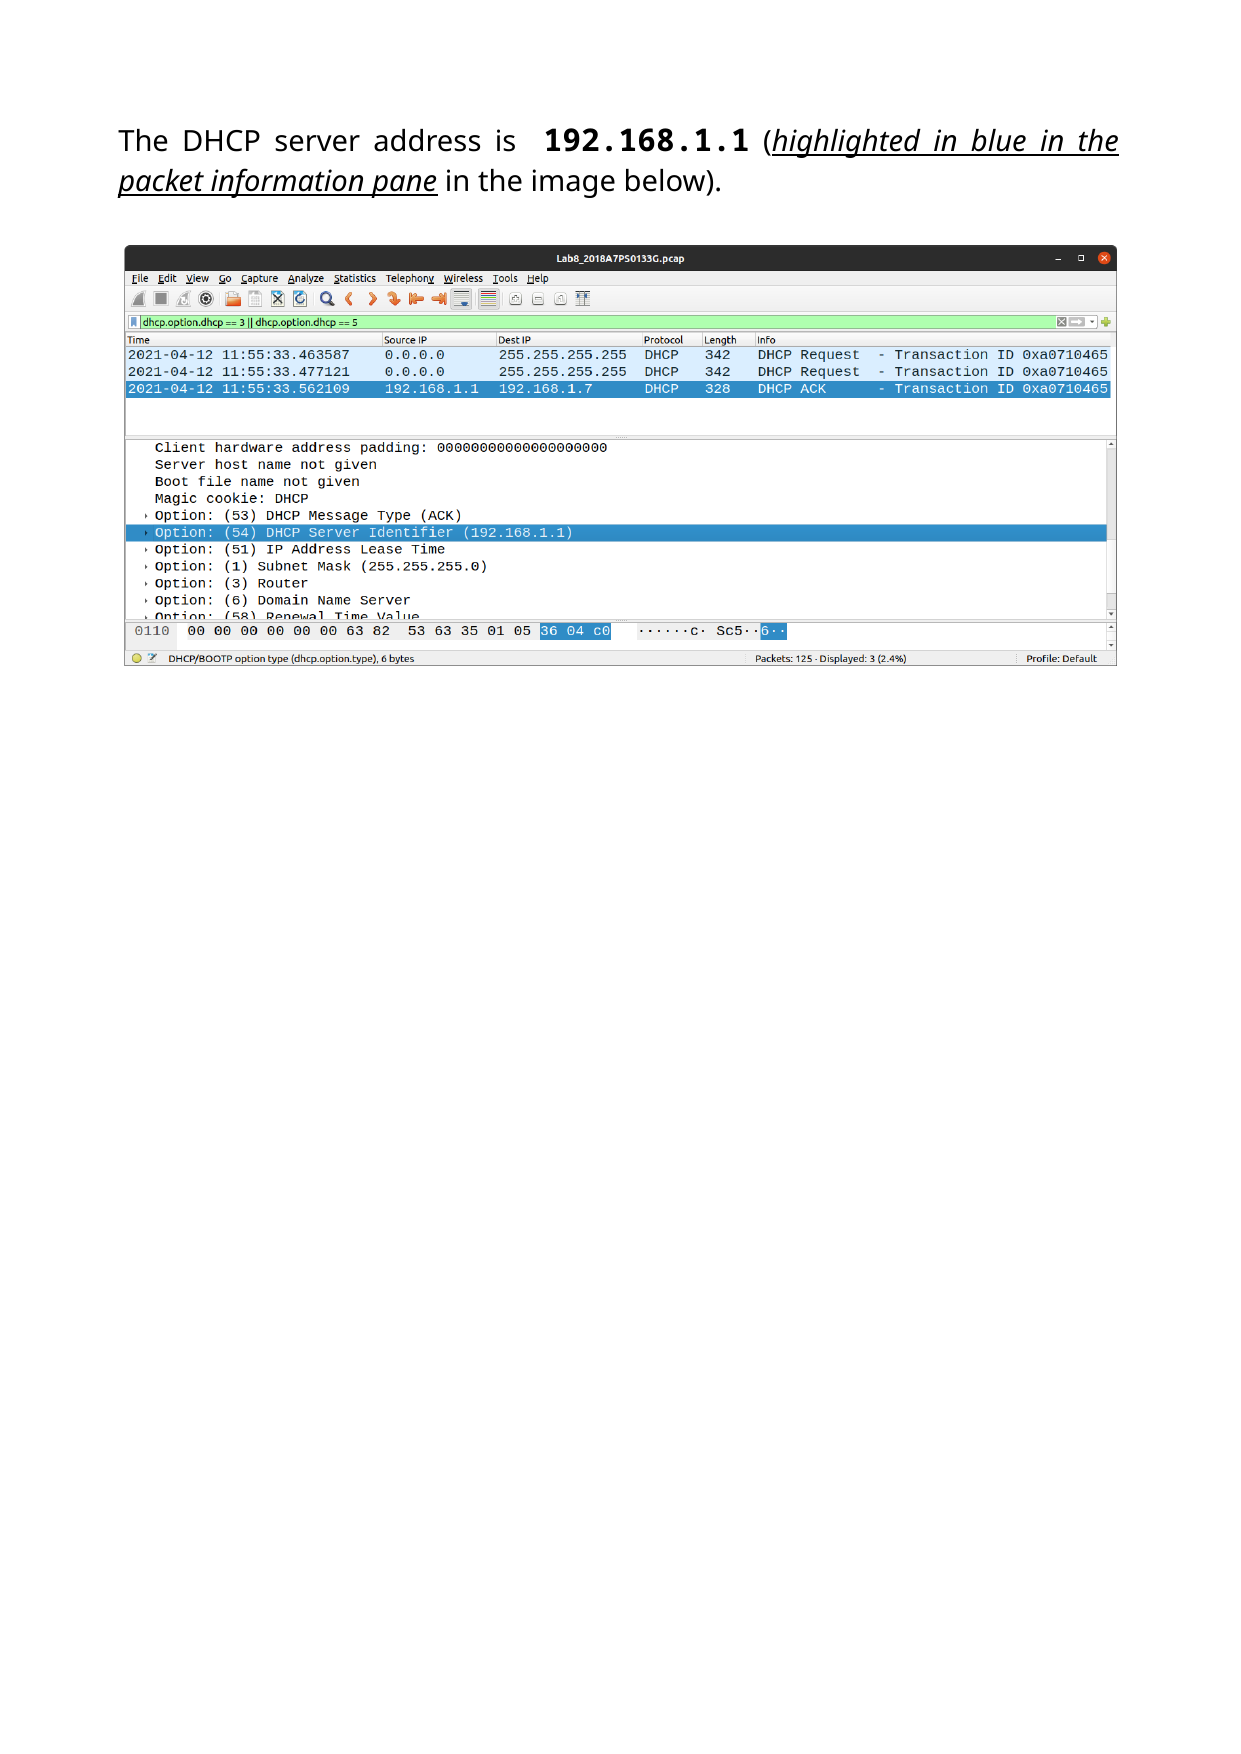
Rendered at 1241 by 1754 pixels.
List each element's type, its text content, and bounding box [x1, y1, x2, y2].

picture [118, 240, 1123, 672]
text The DHCP server address is 192.168.1.1 (highlighted in blue in the packet information pane in the image below). [118, 118, 1122, 200]
